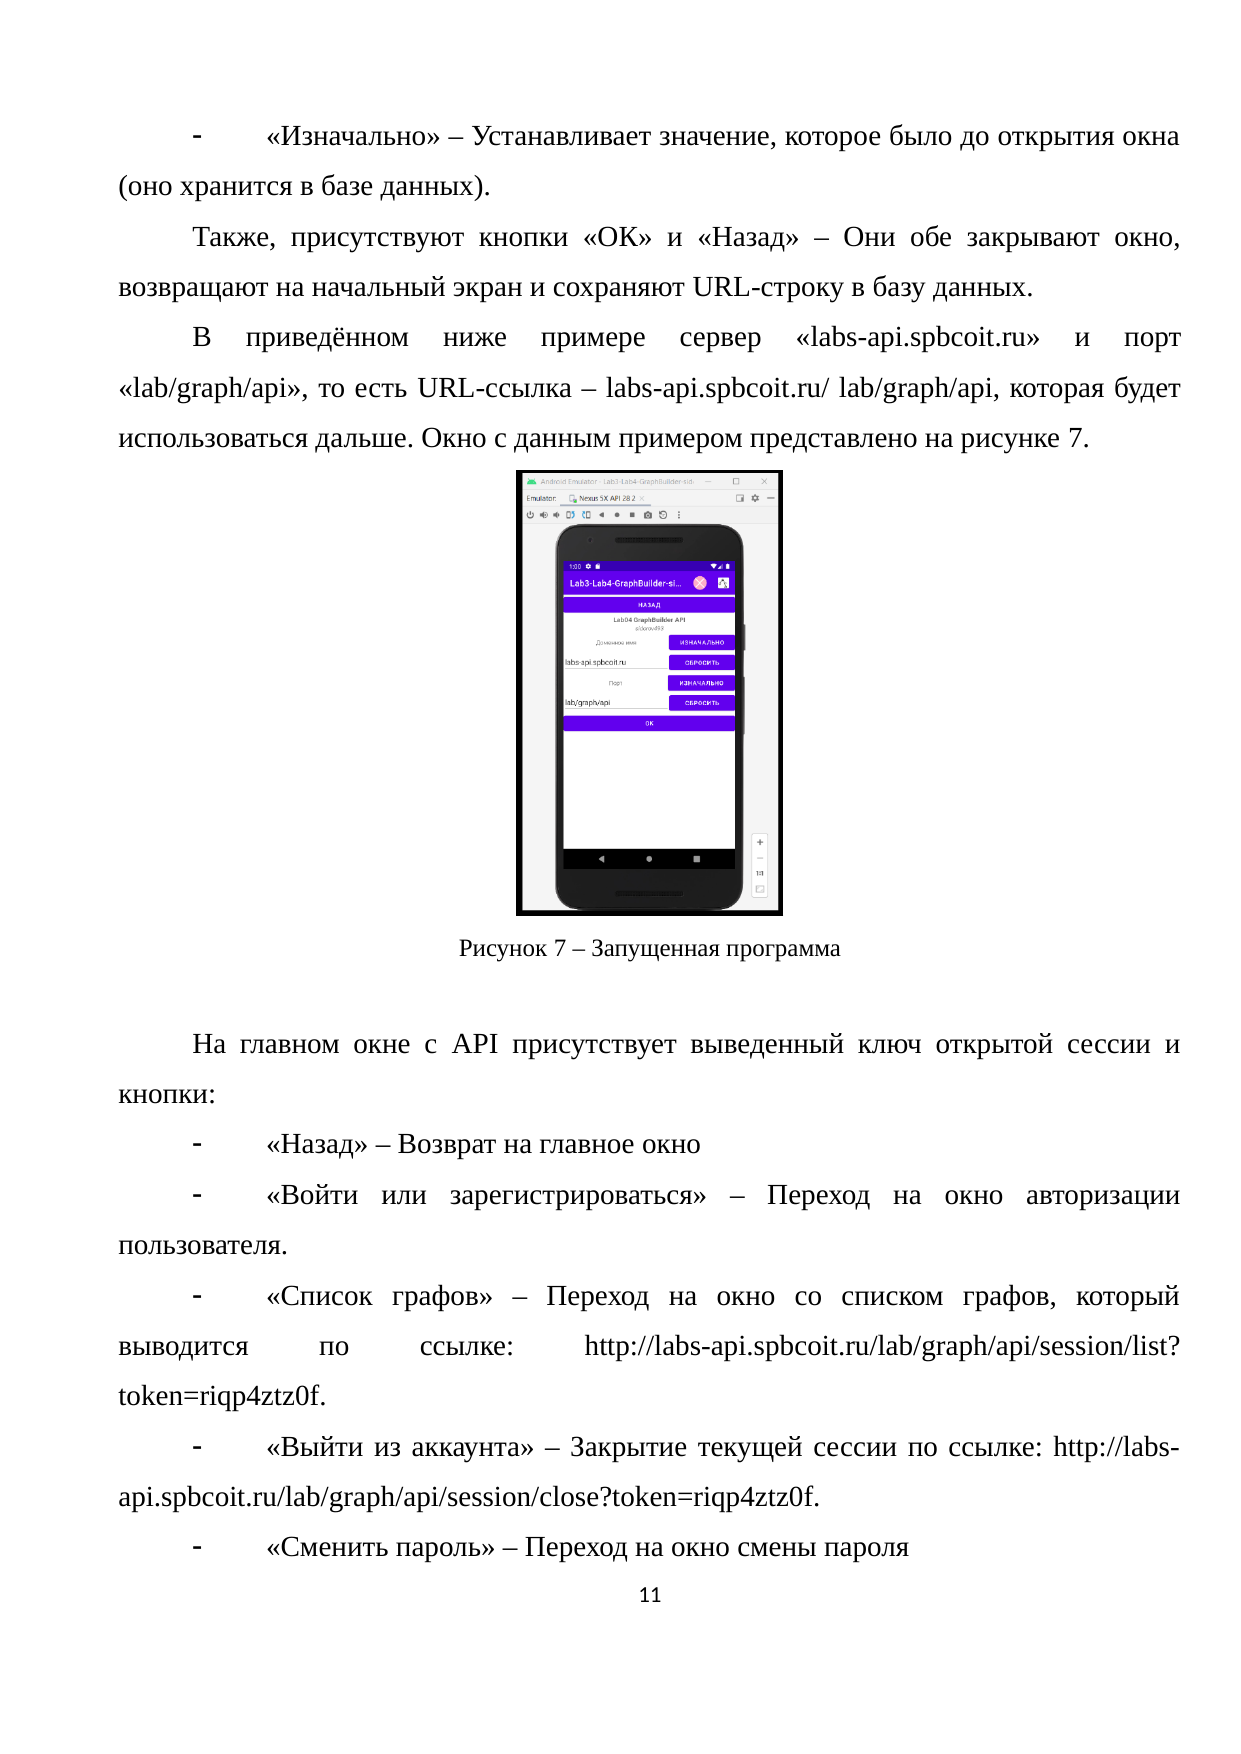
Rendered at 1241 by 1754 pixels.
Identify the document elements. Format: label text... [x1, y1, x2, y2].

text В приведённом ниже примере сервер «labs-api.spbcoit.ru» и порт «lab/graph/api», то есть URL-ссылка – labs-api.spbcoit.ru/ lab/graph/api, которая будет использоваться дальше. Окно с данным примером представлено на рисунке 7. [118, 319, 1181, 454]
text Также, присутствуют кнопки «ОК» и «Назад» – Они обе закрывают окно, возвращают на начальный экран и сохраняют URL-строку в базу данных. [118, 219, 1181, 303]
list «Выйти из аккаунта» – Закрытие текущей сессии по ссылке: http://labs-api.spbcoit.ru/lab/graph/api/session/close?token=riqp4ztz0f. [118, 1429, 1181, 1513]
list «Список графов» – Переход на окно со списком графов, который выводится по ссылке: http://labs-api.spbcoit.ru/lab/graph/api/session/list?token=riqp4ztz0f. [118, 1278, 1181, 1412]
text На главном окне с API присутствует выведенный ключ открытой сессии и кнопки: [118, 1026, 1181, 1110]
list «Изначально» – Устанавливает значение, которое было до открытия окна (оно хранится в базе данных). [118, 118, 1181, 202]
list «Войти или зарегистрироваться» – Переход на окно авторизации пользователя. [118, 1177, 1181, 1261]
list «Назад» – Возврат на главное окно [118, 1127, 1181, 1160]
list «Сменить пароль» – Переход на окно смены пароля [118, 1529, 1181, 1563]
text Рисунок 7 – Запущенная программа [118, 933, 1181, 961]
